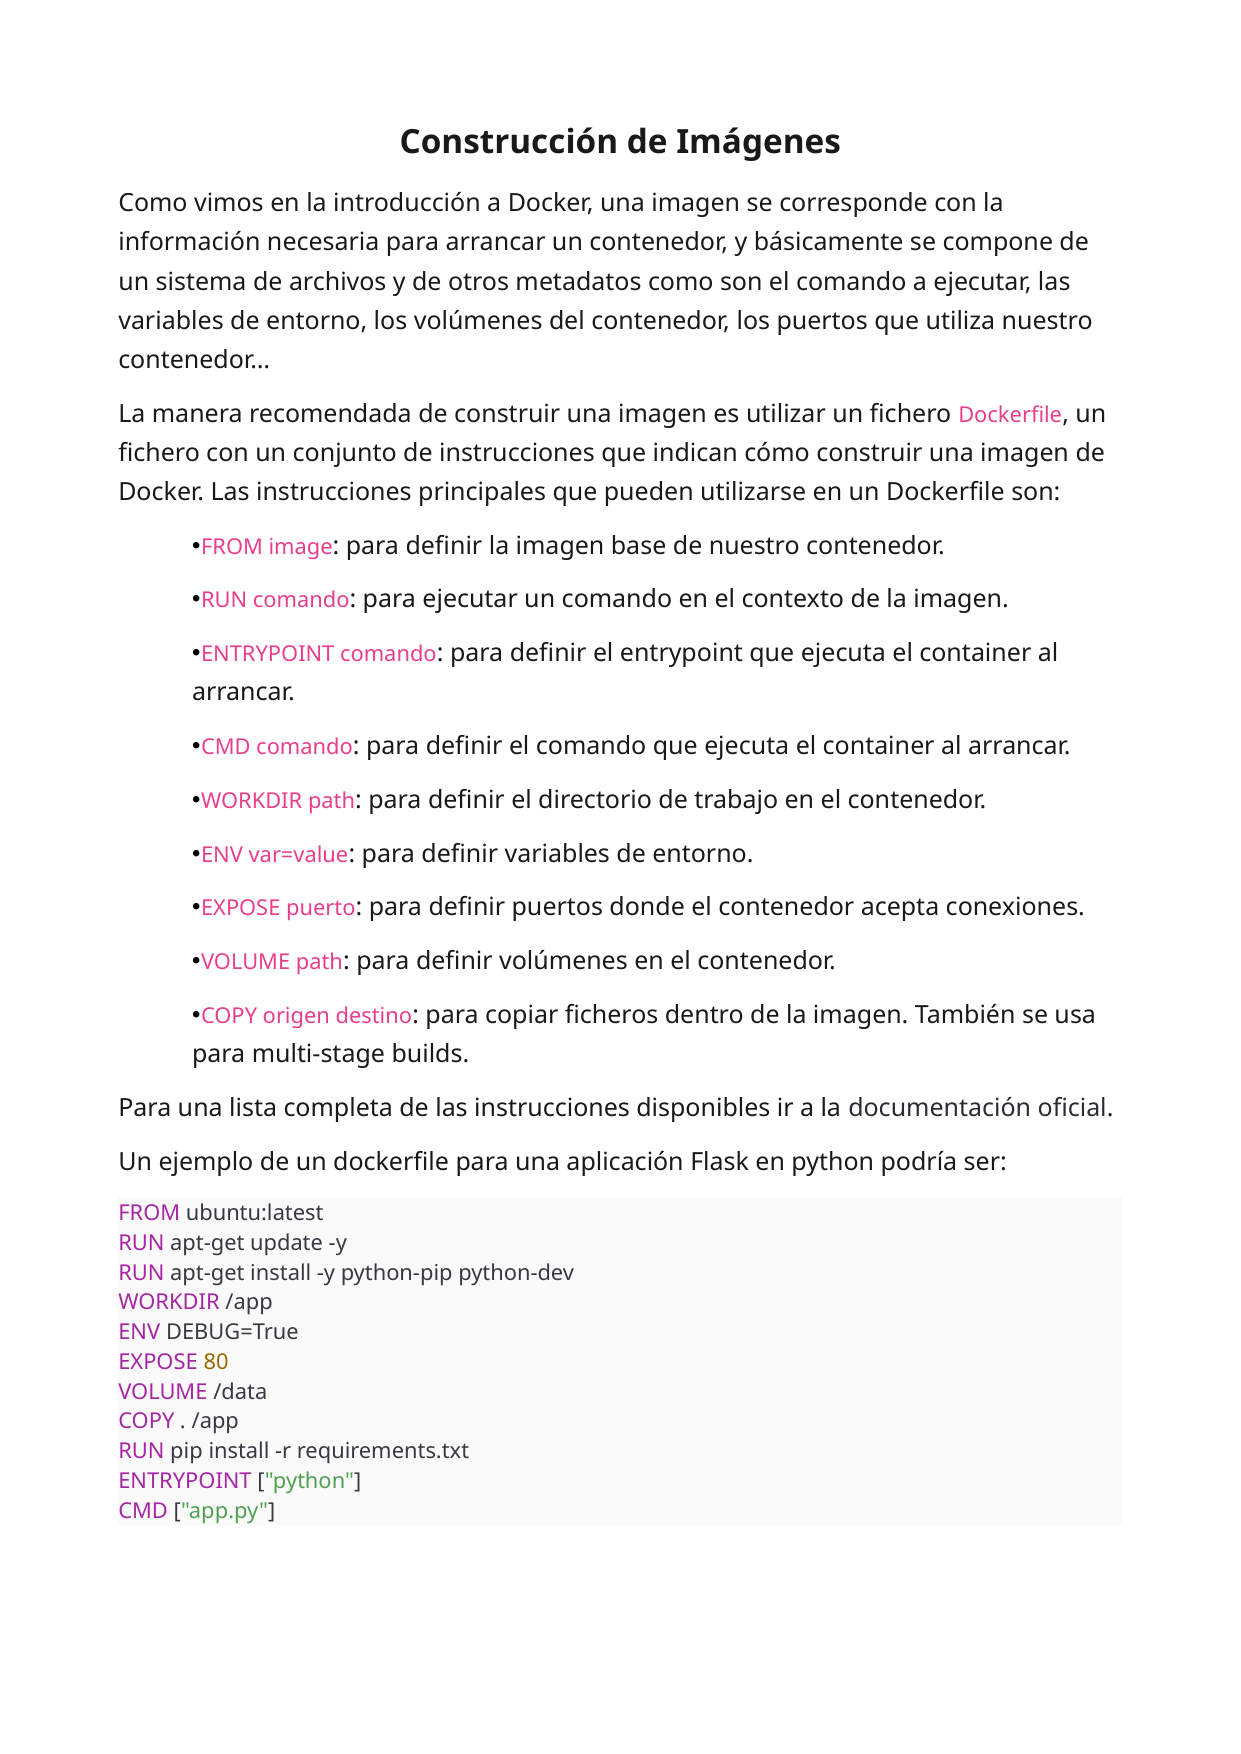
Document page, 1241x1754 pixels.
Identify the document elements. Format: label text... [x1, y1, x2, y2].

text RUN pip install -r requirements.txt [118, 1435, 1122, 1465]
list FROM image: para definir la imagen base de nuestro contenedor. [118, 527, 1122, 561]
text VOLUME /data [118, 1376, 1122, 1406]
list EXPOSE puerto: para definir puertos donde el contenedor acepta conexiones. [118, 889, 1122, 923]
text Como vimos en la introducción a Docker, una imagen se corresponde con la información necesaria para arrancar un contenedor, y básicamente se compone de un sistema de archivos y de otros metadatos como son el comando a ejecutar, las variables de entorno, los volúmenes del contenedor, los puertos que utiliza nuestro contenedor… [118, 185, 1122, 376]
text ENTRYPOINT ["python"] [118, 1465, 1122, 1495]
list WORKDIR path: para definir el directorio de trabajo en el contenedor. [118, 782, 1122, 816]
text ENV DEBUG=True [118, 1316, 1122, 1346]
list VOLUME path: para definir volúmenes en el contenedor. [118, 943, 1122, 977]
list ENTRYPOINT comando: para definir el entrypoint que ejecuta el container al arrancar. [118, 635, 1122, 708]
text RUN apt-get install -y python-pip python-dev [118, 1257, 1122, 1286]
text La manera recomendada de construir una imagen es utilizar un fichero Dockerfile, un fichero con un conjunto de instrucciones que indican cómo construir una imagen de Docker. Las instrucciones principales que pueden utilizarse en un Dockerfile son: [118, 395, 1122, 508]
text COPY . /app [118, 1406, 1122, 1435]
text RUN apt-get update -y [118, 1227, 1122, 1257]
text WORKDIR /app [118, 1286, 1122, 1316]
text Construcción de Imágenes [118, 118, 1122, 163]
list COPY origen destino: para copiar ficheros dentro de la imagen. También se usa para multi-stage builds. [118, 997, 1122, 1070]
text Para una lista completa de las instrucciones disponibles ir a la documentación oficial. [118, 1089, 1122, 1123]
list ENV var=value: para definir variables de entorno. [118, 835, 1122, 869]
text FROM ubuntu:latest [118, 1197, 1122, 1227]
list CMD comando: para definir el comando que ejecuta el container al arrancar. [118, 728, 1122, 762]
list RUN comando: para ejecutar un comando en el contexto de la imagen. [118, 581, 1122, 615]
text EXPOSE 80 [118, 1346, 1122, 1376]
text Un ejemplo de un dockerfile para una aplicación Flask en python podría ser: [118, 1143, 1122, 1177]
text CMD ["app.py"] [118, 1495, 1122, 1525]
